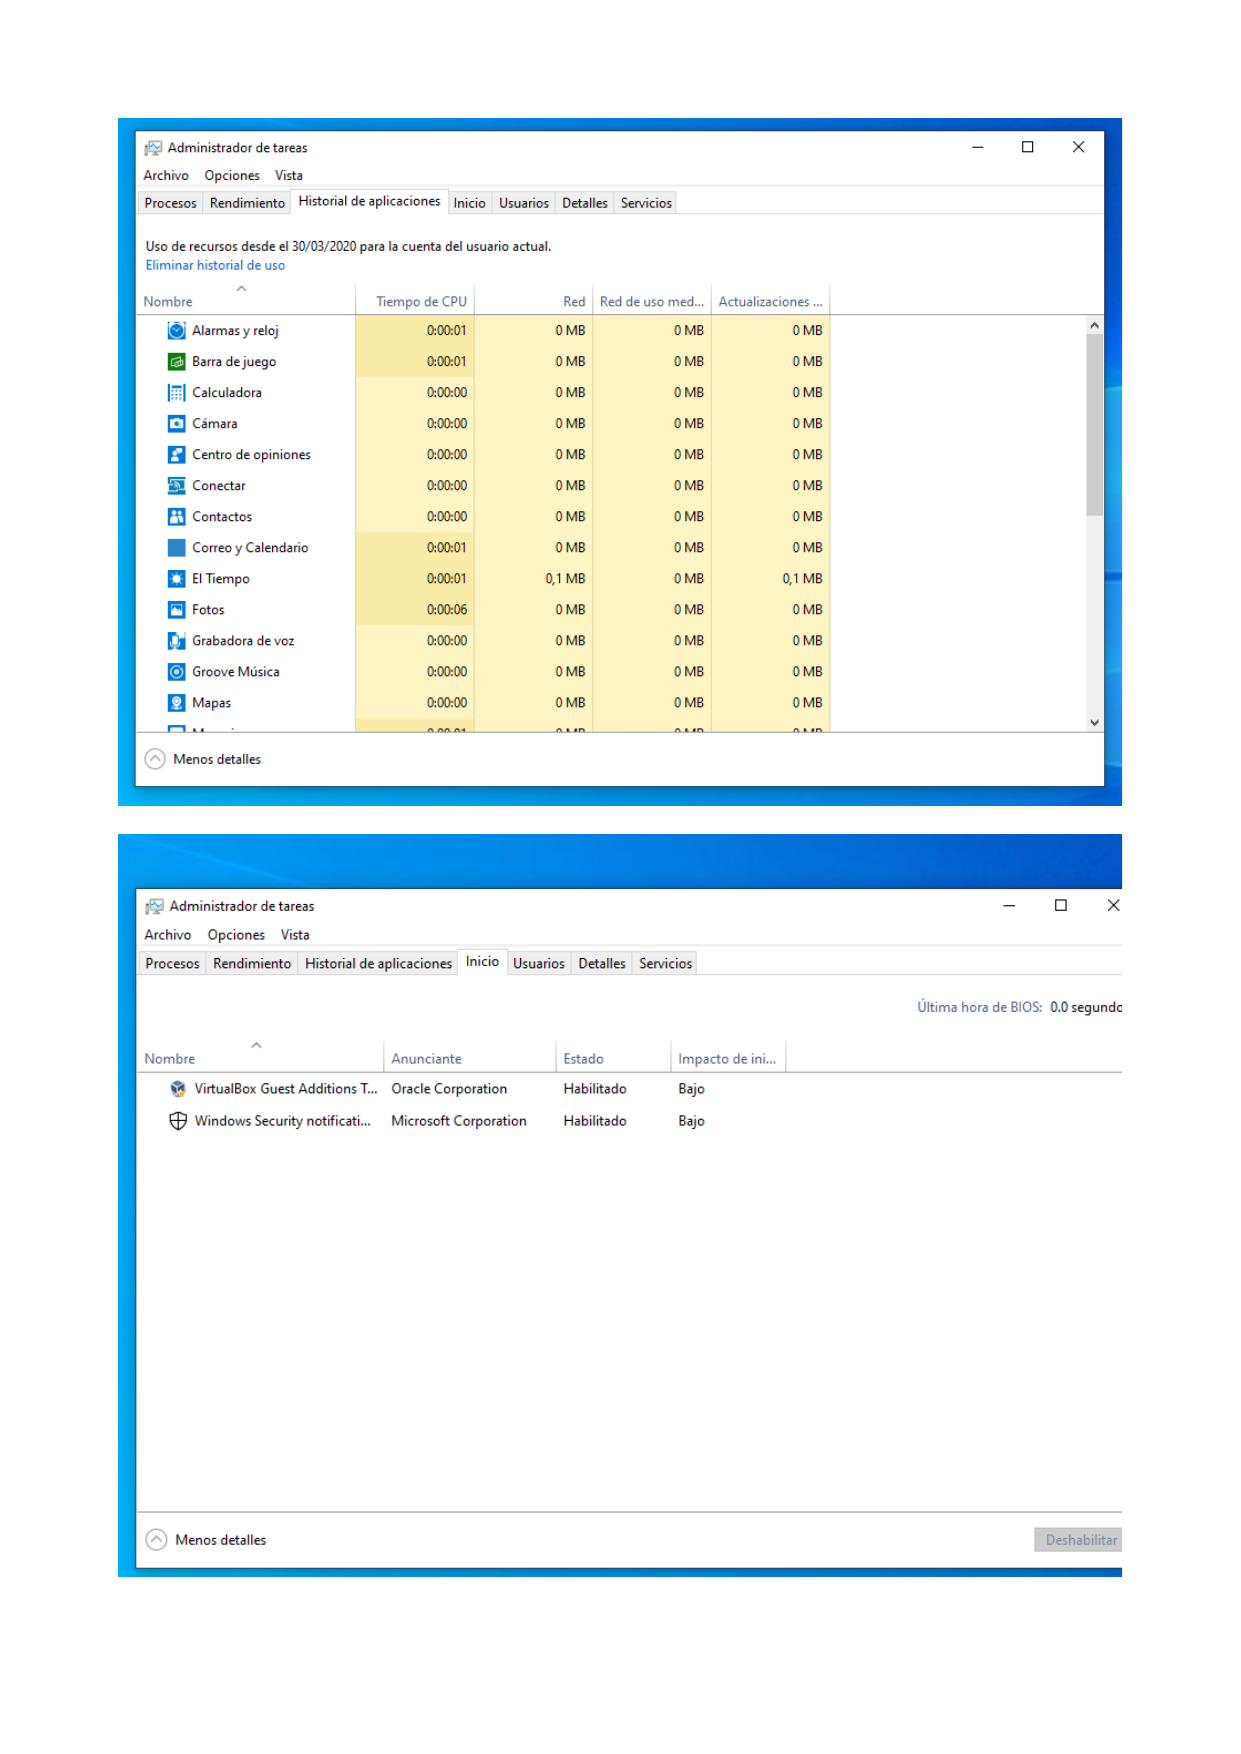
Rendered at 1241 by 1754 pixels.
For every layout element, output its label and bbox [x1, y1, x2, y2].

picture [118, 118, 133, 126]
picture [118, 834, 1123, 1577]
picture [118, 118, 1123, 806]
picture [527, 797, 560, 803]
